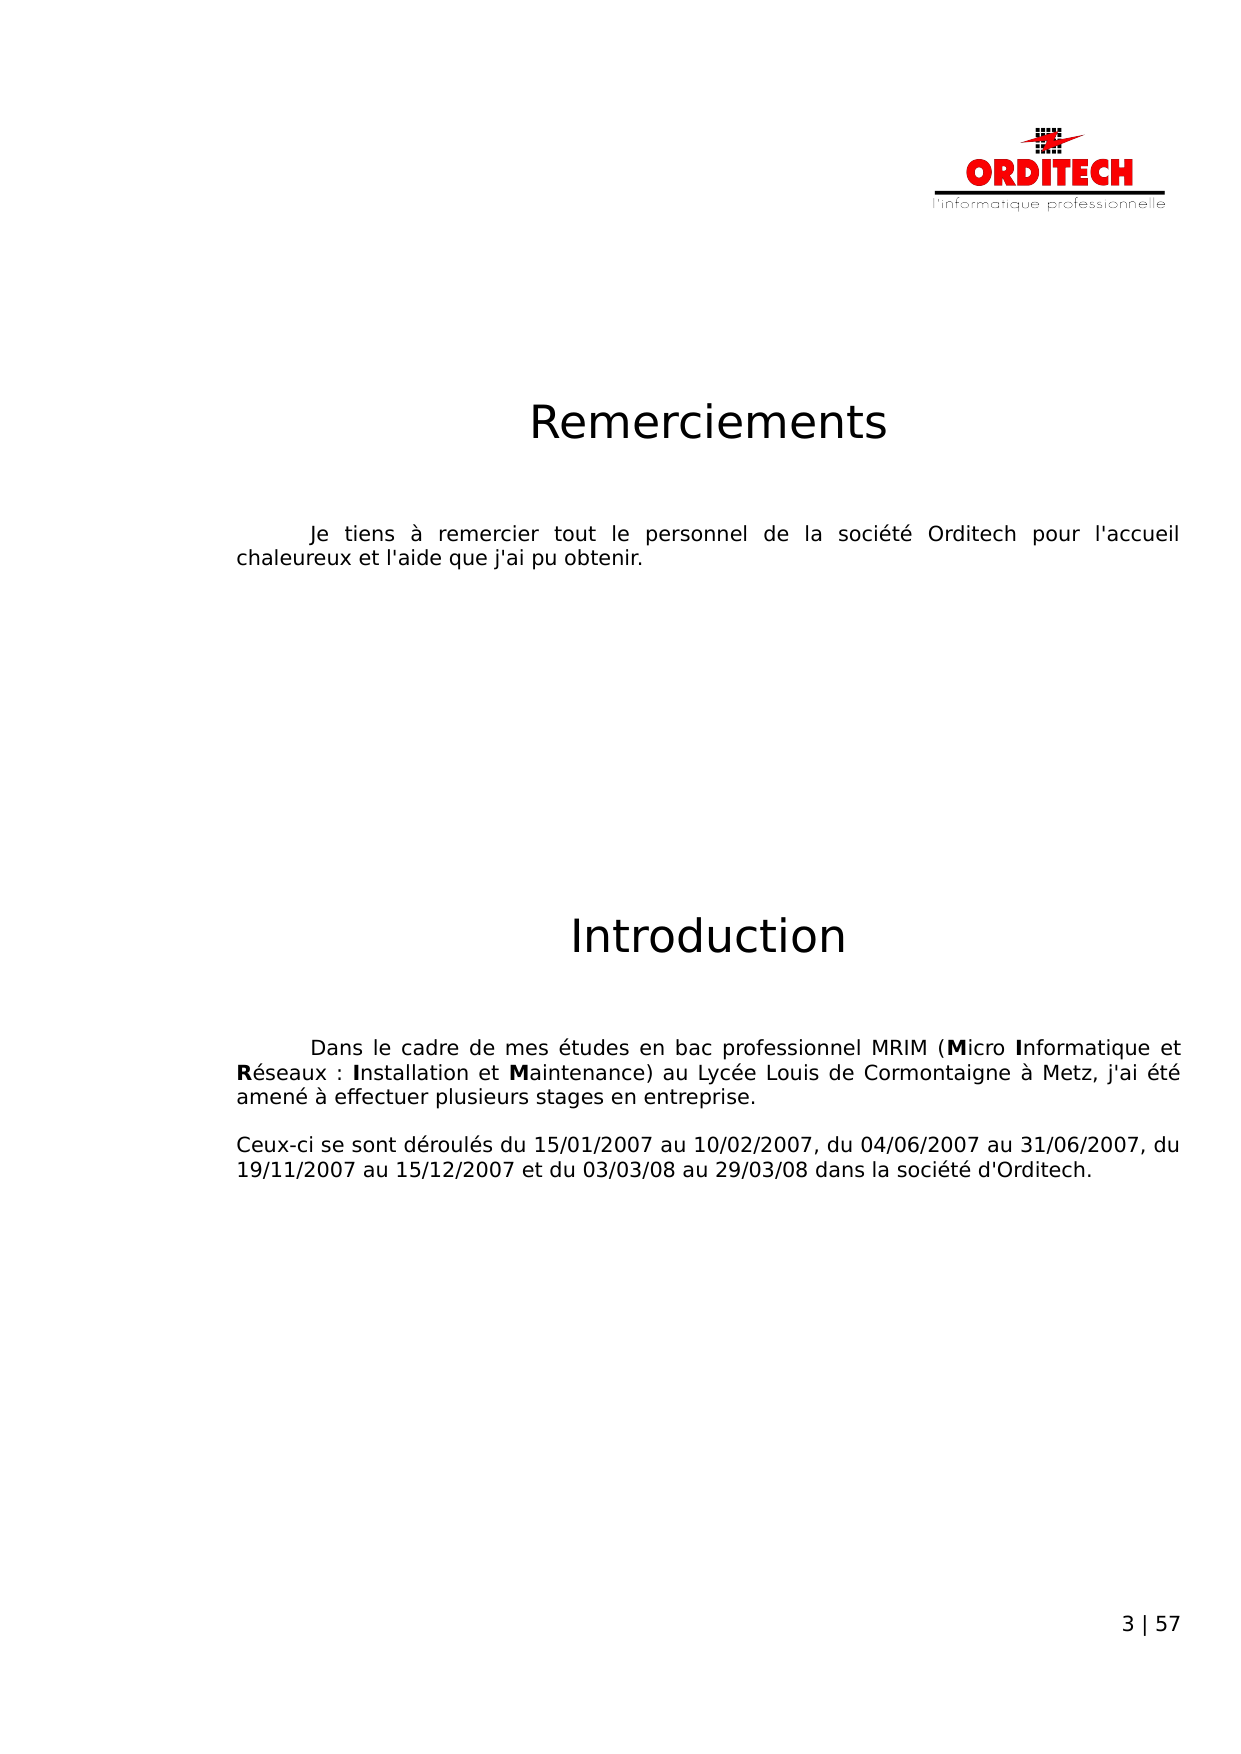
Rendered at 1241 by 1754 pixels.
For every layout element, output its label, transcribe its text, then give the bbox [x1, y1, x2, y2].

list Introduction [236, 910, 1181, 963]
text Je tiens à remercier tout le personnel de la société Orditech pour l'accueil chaleureux et l'aide que j'ai pu obtenir. [236, 522, 1181, 570]
list Ceux-ci se sont déroulés du 15/01/2007 au 10/02/2007, du 04/06/2007 au 31/06/2007, du 19/11/2007 au 15/12/2007 et du 03/03/08 au 29/03/08 dans la société d'Orditech. [236, 1133, 1181, 1182]
list Dans le cadre de mes études en bac professionnel MRIM (Micro Informatique et Réseaux : Installation et Maintenance) au Lycée Louis de Cormontaigne à Metz, j'ai été amené à effectuer plusieurs stages en entreprise. [236, 1036, 1181, 1109]
picture [920, 118, 1182, 221]
text Remerciements [236, 396, 1181, 449]
